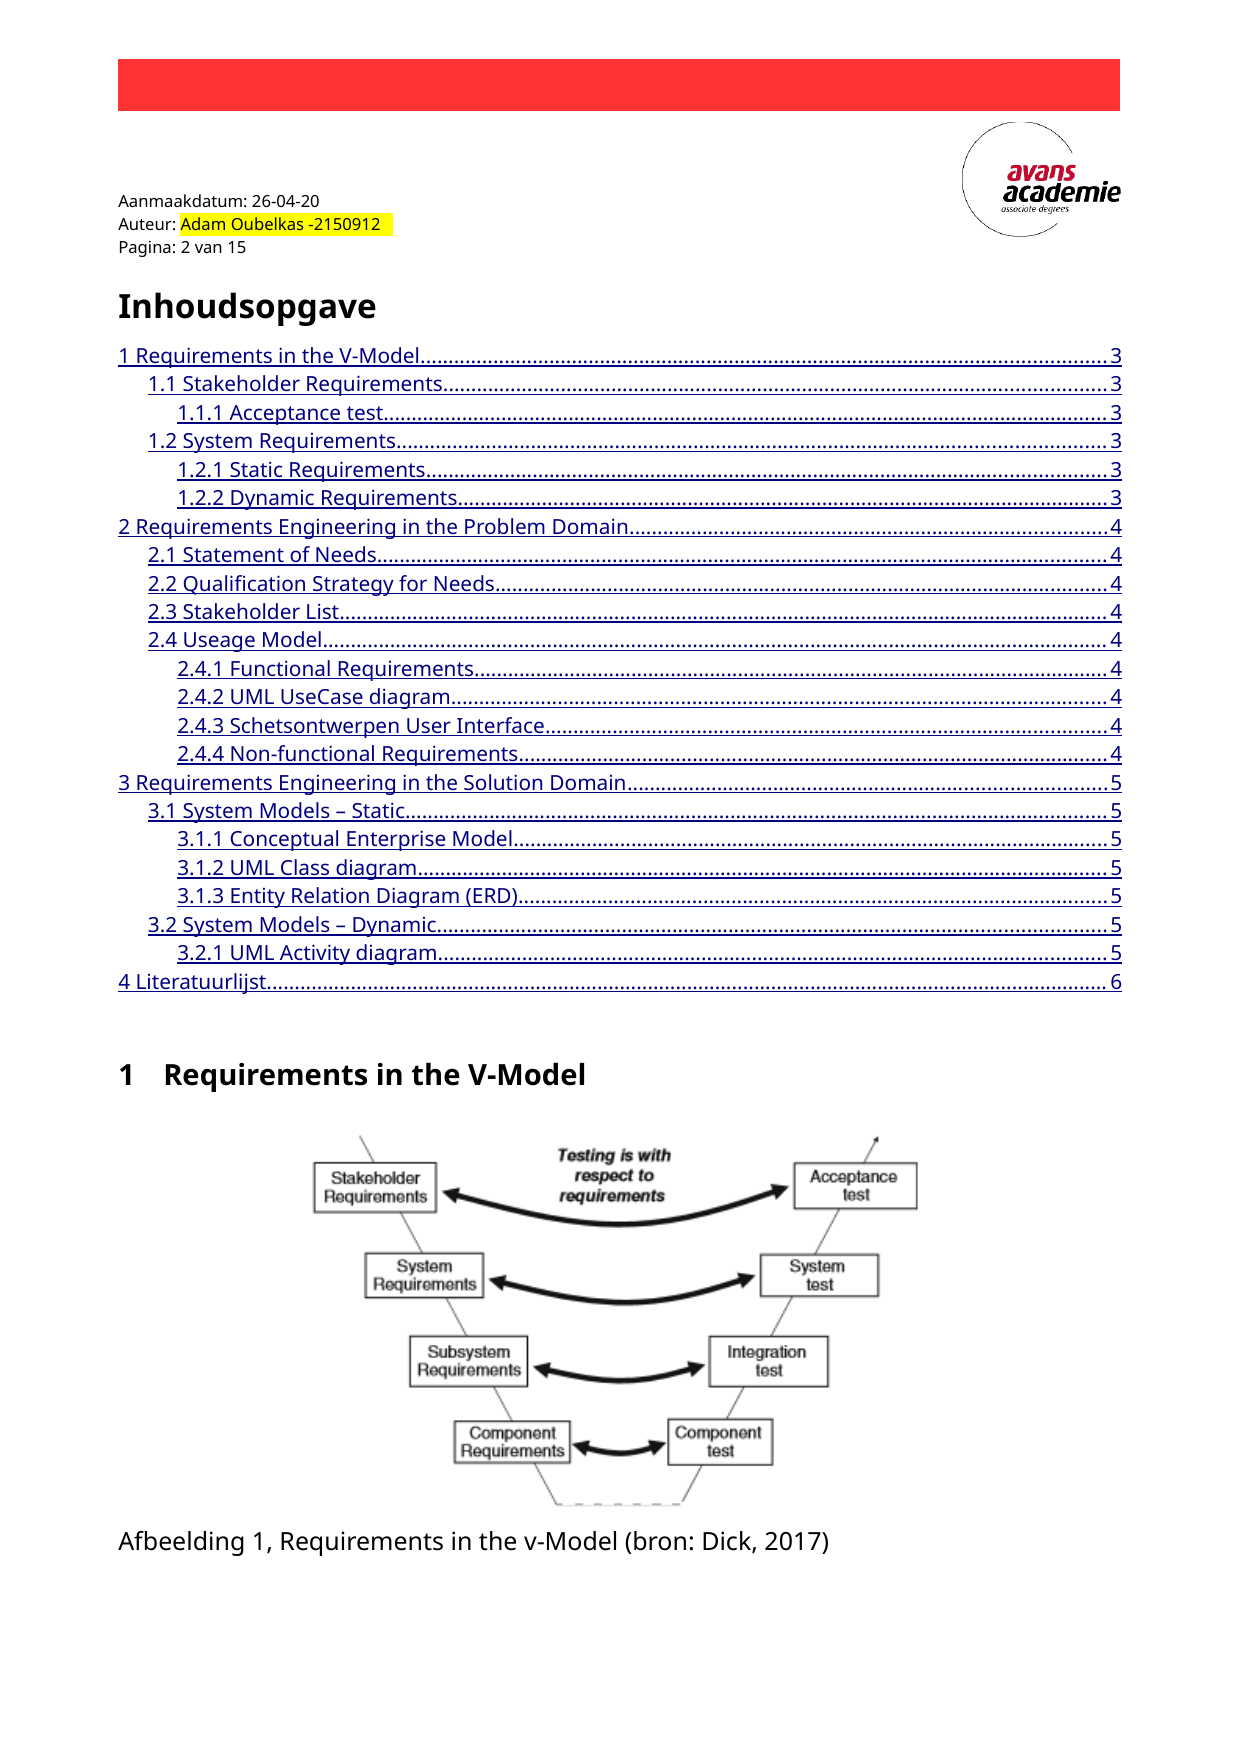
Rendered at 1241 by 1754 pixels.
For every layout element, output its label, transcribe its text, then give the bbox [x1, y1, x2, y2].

text 1.1.1 Acceptance test 3 [177, 398, 1122, 422]
text 1.2 System Requirements 3 [148, 426, 1122, 451]
text 3 Requirements Engineering in the Solution Domain 5 [118, 768, 1122, 792]
text 2.3 Stakeholder List 4 [148, 597, 1122, 621]
text 2.4.2 UML UseCase diagram 4 [177, 682, 1122, 707]
text Afbeelding 1, Requirements in the v-Model (bron: Dick, 2017) [118, 1106, 1122, 1558]
text 2.4.4 Non-functional Requirements 4 [177, 739, 1122, 763]
text 1.2.1 Static Requirements 3 [177, 455, 1122, 479]
text 2.4.3 Schetsontwerpen User Interface 4 [177, 711, 1122, 735]
text 4 Literatuurlijst 6 [118, 967, 1122, 991]
subtitle Requirements in the V-Model [118, 1054, 1122, 1094]
text 3.2 System Models – Dynamic 5 [148, 910, 1122, 934]
text 2.2 Qualification Strategy for Needs 4 [148, 569, 1122, 593]
text 3.2.1 UML Activity diagram 5 [177, 938, 1122, 962]
text 2.4 Useage Model 4 [148, 626, 1122, 650]
text 1.2.2 Dynamic Requirements 3 [177, 483, 1122, 507]
text 1.1 Stakeholder Requirements 3 [148, 369, 1122, 394]
text 3.1.1 Conceptual Enterprise Model 5 [177, 824, 1122, 849]
subtitle Inhoudsopgave [118, 283, 1122, 329]
text 3.1.3 Entity Relation Diagram (ERD) 5 [177, 881, 1122, 906]
text 2 Requirements Engineering in the Problem Domain 4 [118, 512, 1122, 536]
text 1 Requirements in the V-Model 3 [118, 341, 1122, 365]
text 2.1 Statement of Needs 4 [148, 540, 1122, 564]
text 3.1.2 UML Class diagram 5 [177, 853, 1122, 877]
text 2.4.1 Functional Requirements 4 [177, 654, 1122, 678]
text 3.1 System Models – Static 5 [148, 796, 1122, 820]
